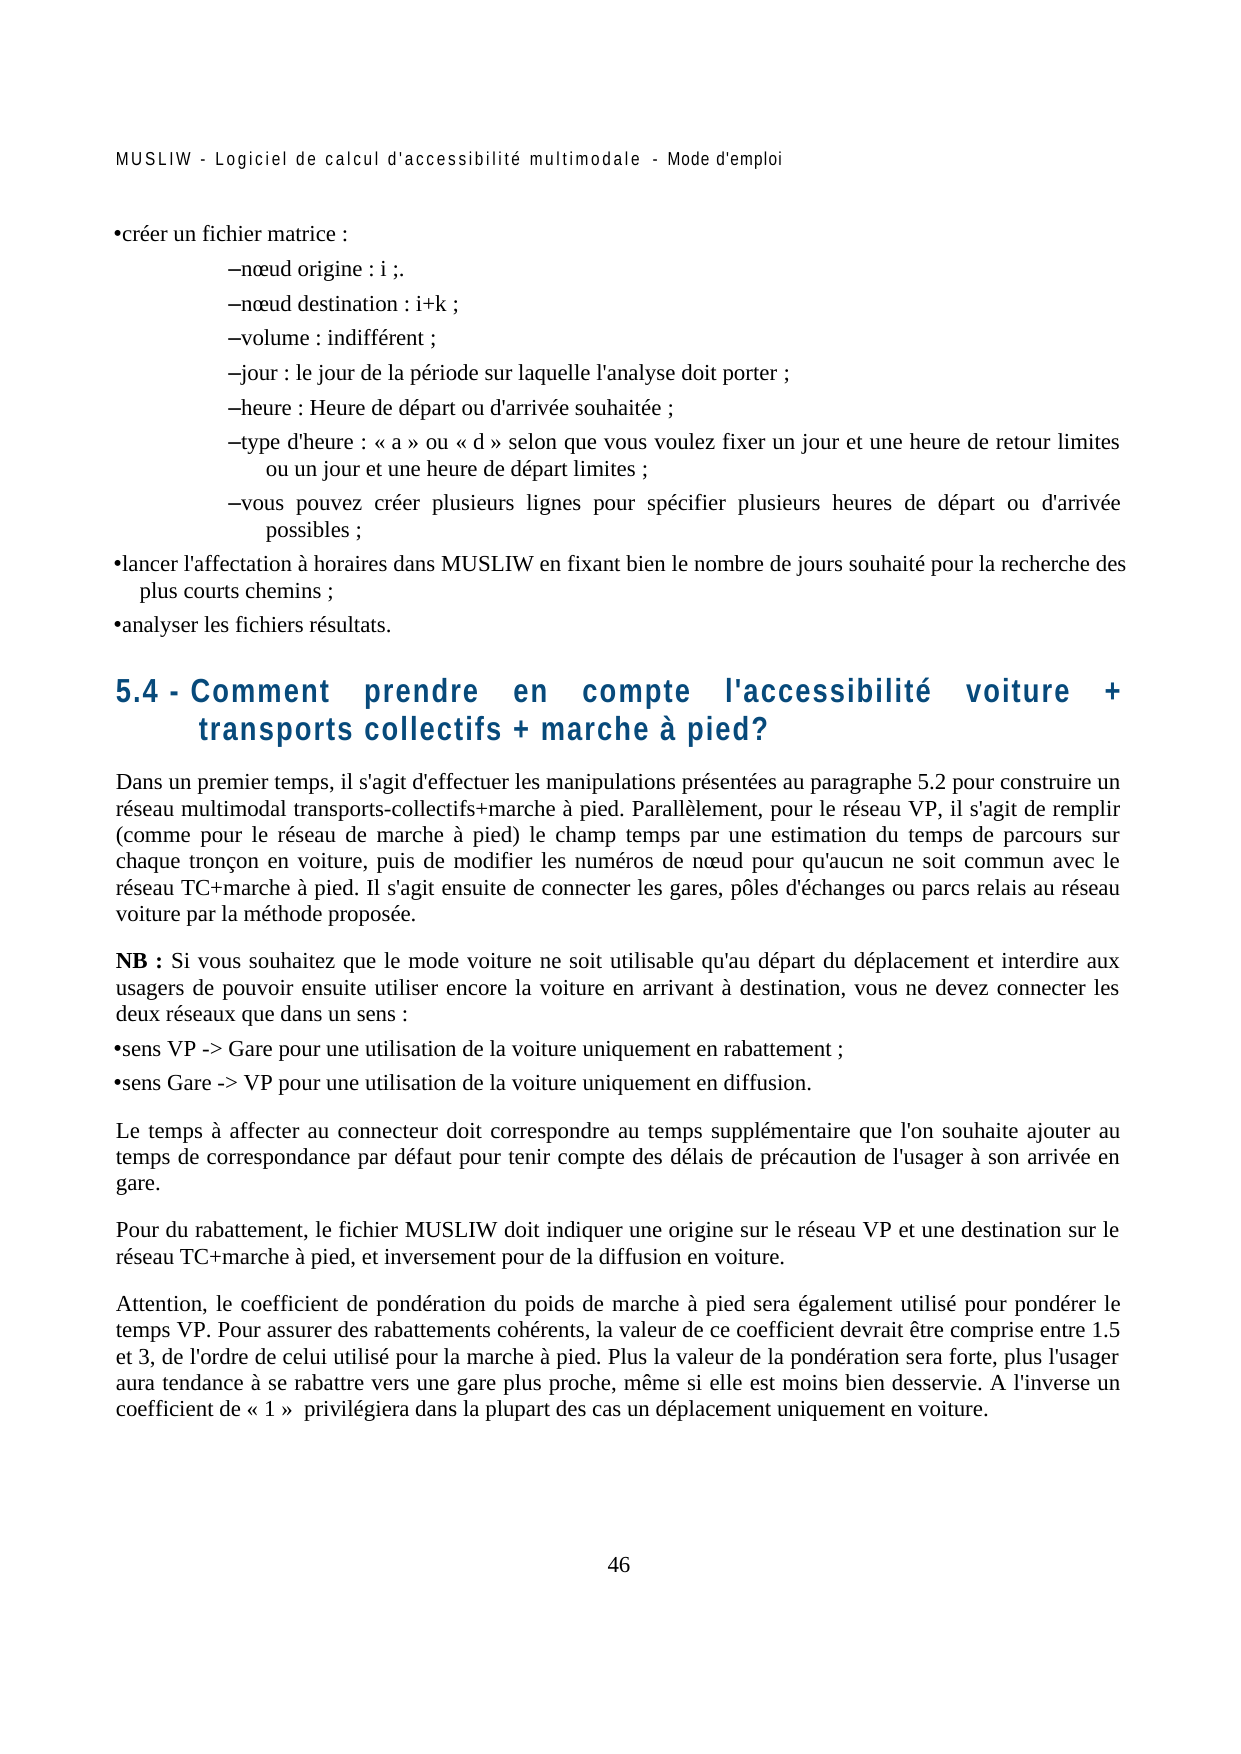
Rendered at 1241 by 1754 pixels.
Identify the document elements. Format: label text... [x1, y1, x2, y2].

list volume : indifférent ; [228, 324, 1122, 351]
list sens VP -> Gare pour une utilisation de la voiture uniquement en rabattement ; [114, 1035, 1127, 1061]
list sens Gare -> VP pour une utilisation de la voiture uniquement en diffusion. [114, 1069, 1127, 1096]
list analyser les fichiers résultats. [114, 611, 1127, 638]
text Le temps à affecter au connecteur doit correspondre au temps supplémentaire que l'on souhaite ajouter au temps de correspondance par défaut pour tenir compte des délais de précaution de l'usager à son arrivée en gare. [116, 1117, 1122, 1196]
list nœud destination : i+k ; [228, 289, 1122, 316]
list vous pouvez créer plusieurs lignes pour spécifier plusieurs heures de départ ou d'arrivée possibles ; [228, 489, 1122, 542]
list créer un fichier matrice : [114, 220, 1127, 247]
text NB : Si vous souhaitez que le mode voiture ne soit utilisable qu'au départ du déplacement et interdire aux usagers de pouvoir ensuite utiliser encore la voiture en arrivant à destination, vous ne devez connecter les deux réseaux que dans un sens : [116, 947, 1122, 1026]
subtitle Comment prendre en compte l'accessibilité voiture + transports collectifs + marche à pied? [116, 671, 1122, 748]
text Pour du rabattement, le fichier MUSLIW doit indiquer une origine sur le réseau VP et une destination sur le réseau TC+marche à pied, et inversement pour de la diffusion en voiture. [116, 1217, 1122, 1269]
list heure : Heure de départ ou d'arrivée souhaitée ; [228, 394, 1122, 420]
list nœud origine : i ;. [228, 255, 1122, 281]
list type d'heure : « a » ou « d » selon que vous voulez fixer un jour et une heure de retour limites ou un jour et une heure de départ limites ; [228, 428, 1122, 481]
list lancer l'affectation à horaires dans MUSLIW en fixant bien le nombre de jours souhaité pour la recherche des plus courts chemins ; [114, 550, 1127, 603]
list jour : le jour de la période sur laquelle l'analyse doit porter ; [228, 359, 1122, 385]
text Dans un premier temps, il s'agit d'effectuer les manipulations présentées au paragraphe 5.2 pour construire un réseau multimodal transports-collectifs+marche à pied. Parallèlement, pour le réseau VP, il s'agit de remplir (comme pour le réseau de marche à pied) le champ temps par une estimation du temps de parcours sur chaque tronçon en voiture, puis de modifier les numéros de nœud pour qu'aucun ne soit commun avec le réseau TC+marche à pied. Il s'agit ensuite de connecter les gares, pôles d'échanges ou parcs relais au réseau voiture par la méthode proposée. [116, 768, 1122, 927]
text Attention, le coefficient de pondération du poids de marche à pied sera également utilisé pour pondérer le temps VP. Pour assurer des rabattements cohérents, la valeur de ce coefficient devrait être comprise entre 1.5 et 3, de l'ordre de celui utilisé pour la marche à pied. Plus la valeur de la pondération sera forte, plus l'usager aura tendance à se rabattre vers une gare plus proche, même si elle est moins bien desservie. A l'inverse un coefficient de « 1 » privilégiera dans la plupart des cas un déplacement uniquement en voiture. [116, 1290, 1122, 1422]
